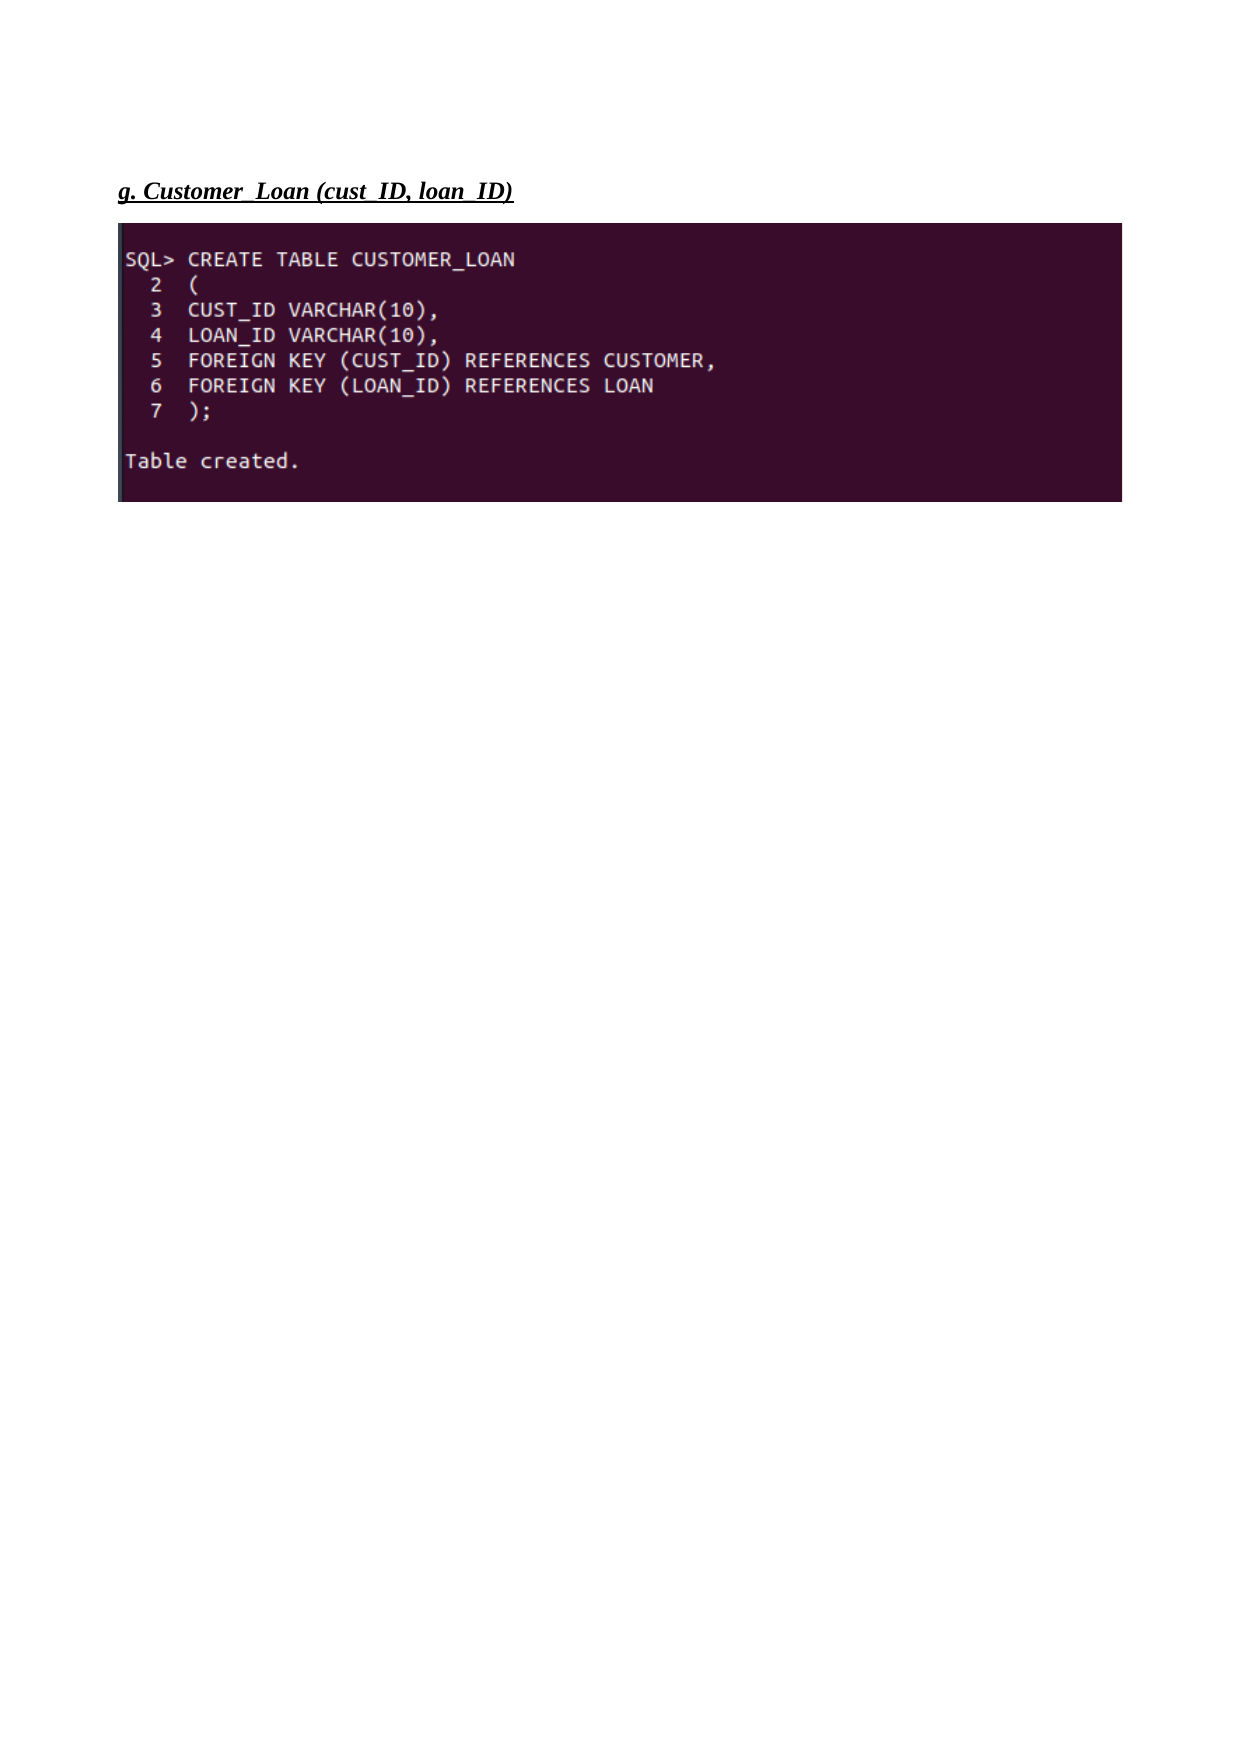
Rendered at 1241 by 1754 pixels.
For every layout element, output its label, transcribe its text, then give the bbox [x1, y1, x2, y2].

picture [118, 223, 1123, 502]
text g. Customer_Loan (cust_ID, loan_ID) [118, 176, 1122, 205]
